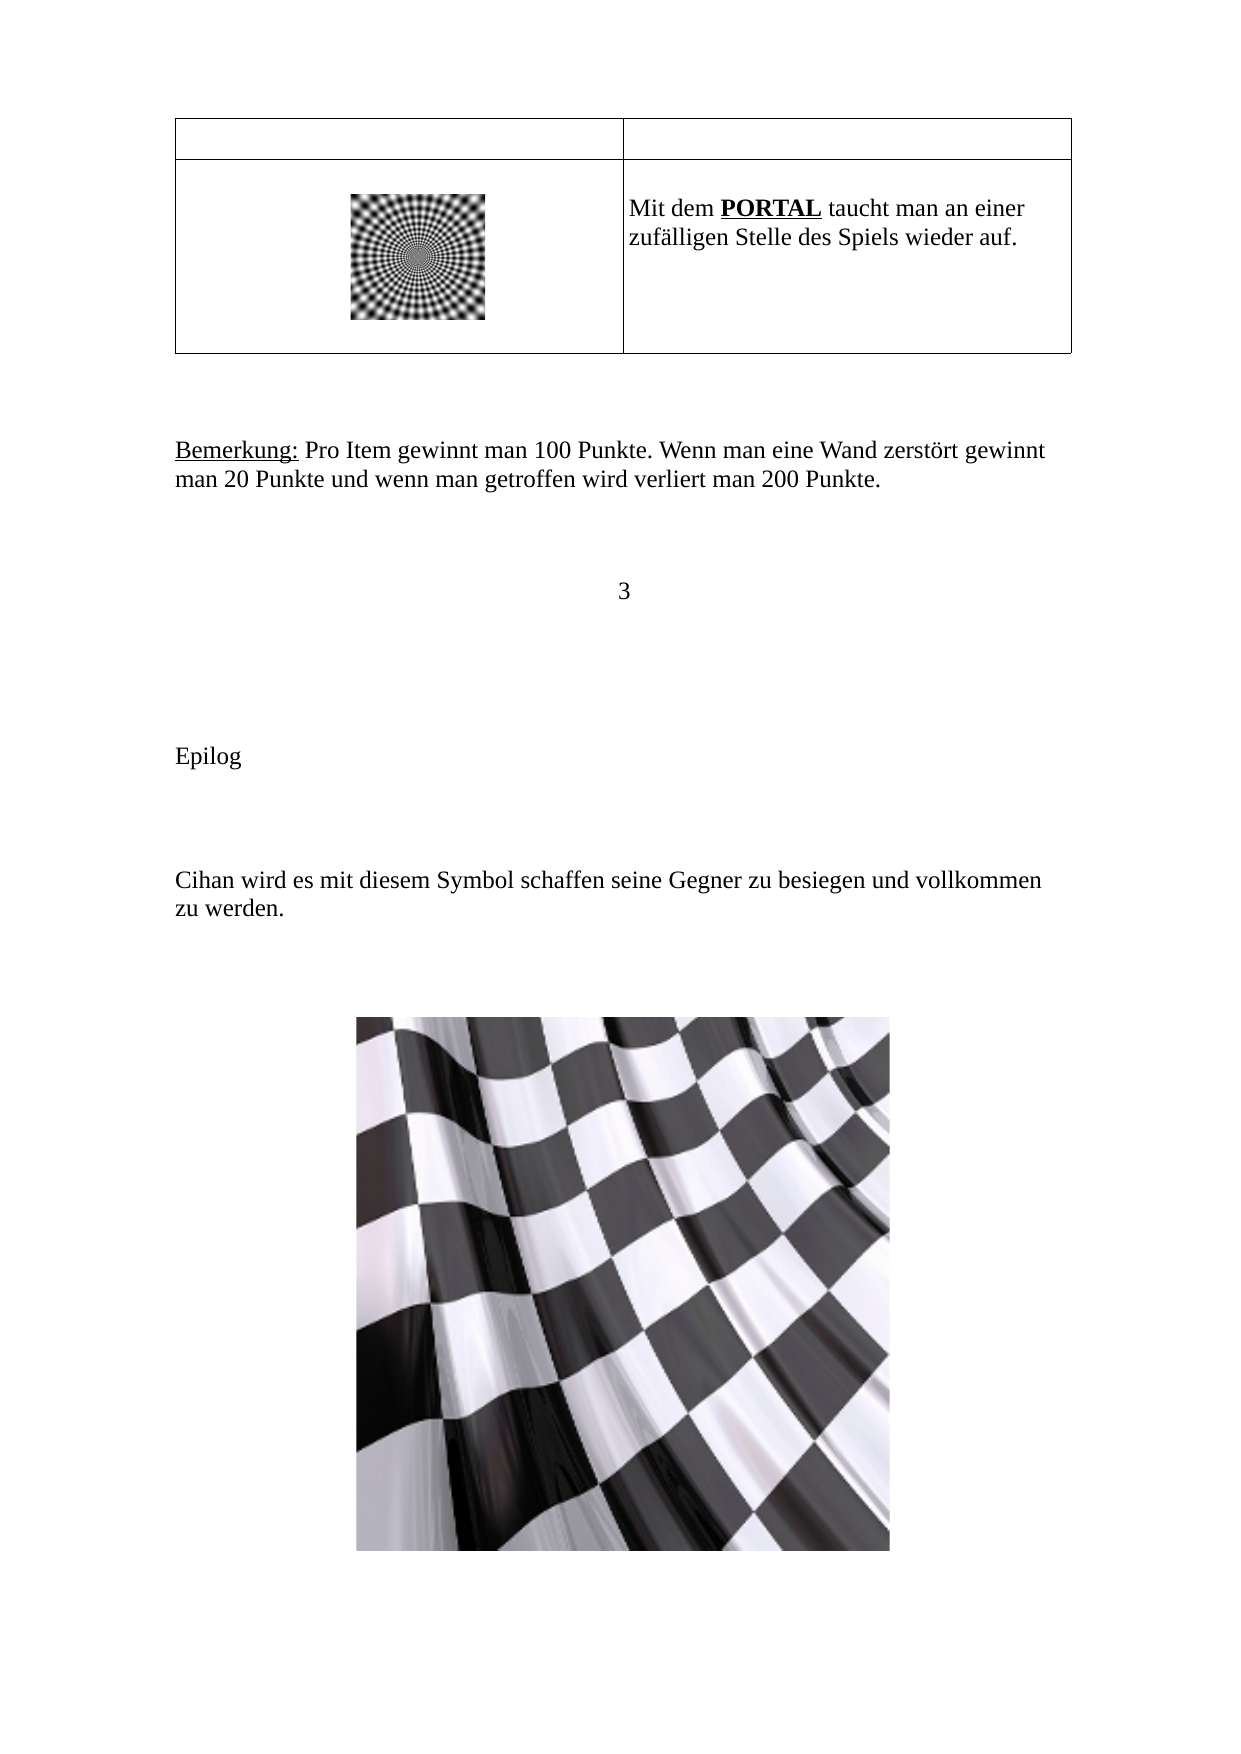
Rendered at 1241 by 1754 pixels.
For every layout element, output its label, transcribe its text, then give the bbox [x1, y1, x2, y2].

picture [350, 194, 486, 320]
text Cihan wird es mit diesem Symbol schaffen seine Gegner zu besiegen und vollkommen zu werden. [175, 865, 1071, 922]
picture [356, 1017, 890, 1551]
table_cell [624, 119, 1071, 158]
table_cell [176, 160, 623, 352]
text 3 [175, 576, 1071, 605]
text Epilog [175, 741, 1071, 770]
table_cell Mit dem PORTAL taucht man an einer zufälligen Stelle des Spiels wieder auf. [624, 160, 1071, 352]
table_cell [176, 119, 623, 158]
text Bemerkung: Pro Item gewinnt man 100 Punkte. Wenn man eine Wand zerstört gewinnt man 20 Punkte und wenn man getroffen wird verliert man 200 Punkte. [175, 435, 1071, 492]
